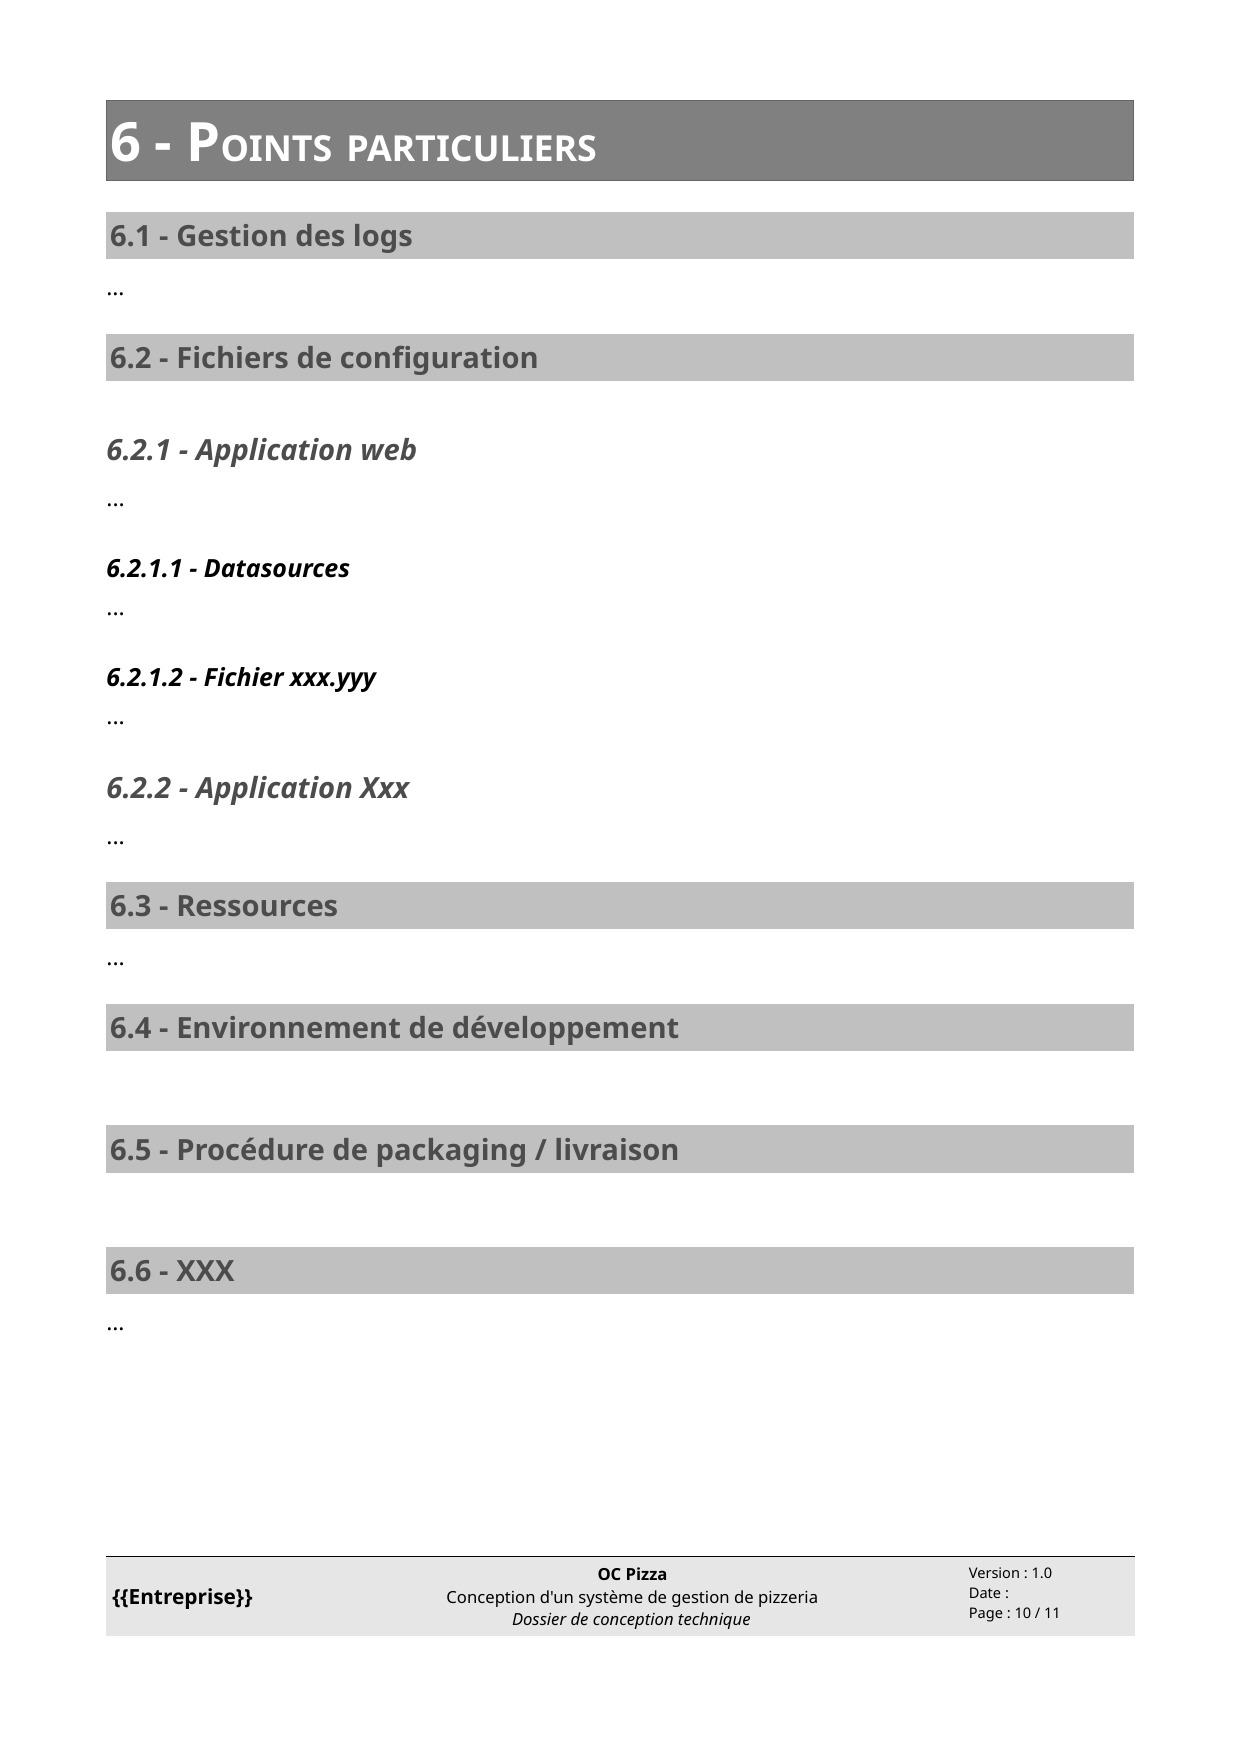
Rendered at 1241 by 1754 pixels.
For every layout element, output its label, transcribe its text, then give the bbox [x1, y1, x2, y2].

subtitle Application web [106, 429, 1134, 469]
text … [106, 271, 1134, 302]
text ... [106, 482, 1134, 513]
subtitle Points particuliers [107, 101, 1133, 180]
subtitle Fichiers de configuration [107, 335, 1133, 380]
subtitle Datasources [106, 550, 1134, 584]
subtitle Gestion des logs [107, 213, 1133, 258]
text ... [106, 591, 1134, 622]
text ... [106, 820, 1134, 851]
text ... [106, 941, 1134, 972]
text … [106, 1306, 1134, 1337]
subtitle Environnement de développement [107, 1005, 1133, 1050]
subtitle Fichier xxx.yyy [106, 659, 1134, 693]
subtitle Ressources [107, 883, 1133, 928]
subtitle Procédure de packaging / livraison [107, 1126, 1133, 1172]
subtitle Application Xxx [106, 768, 1134, 807]
text ... [106, 700, 1134, 731]
subtitle XXX [107, 1248, 1133, 1293]
